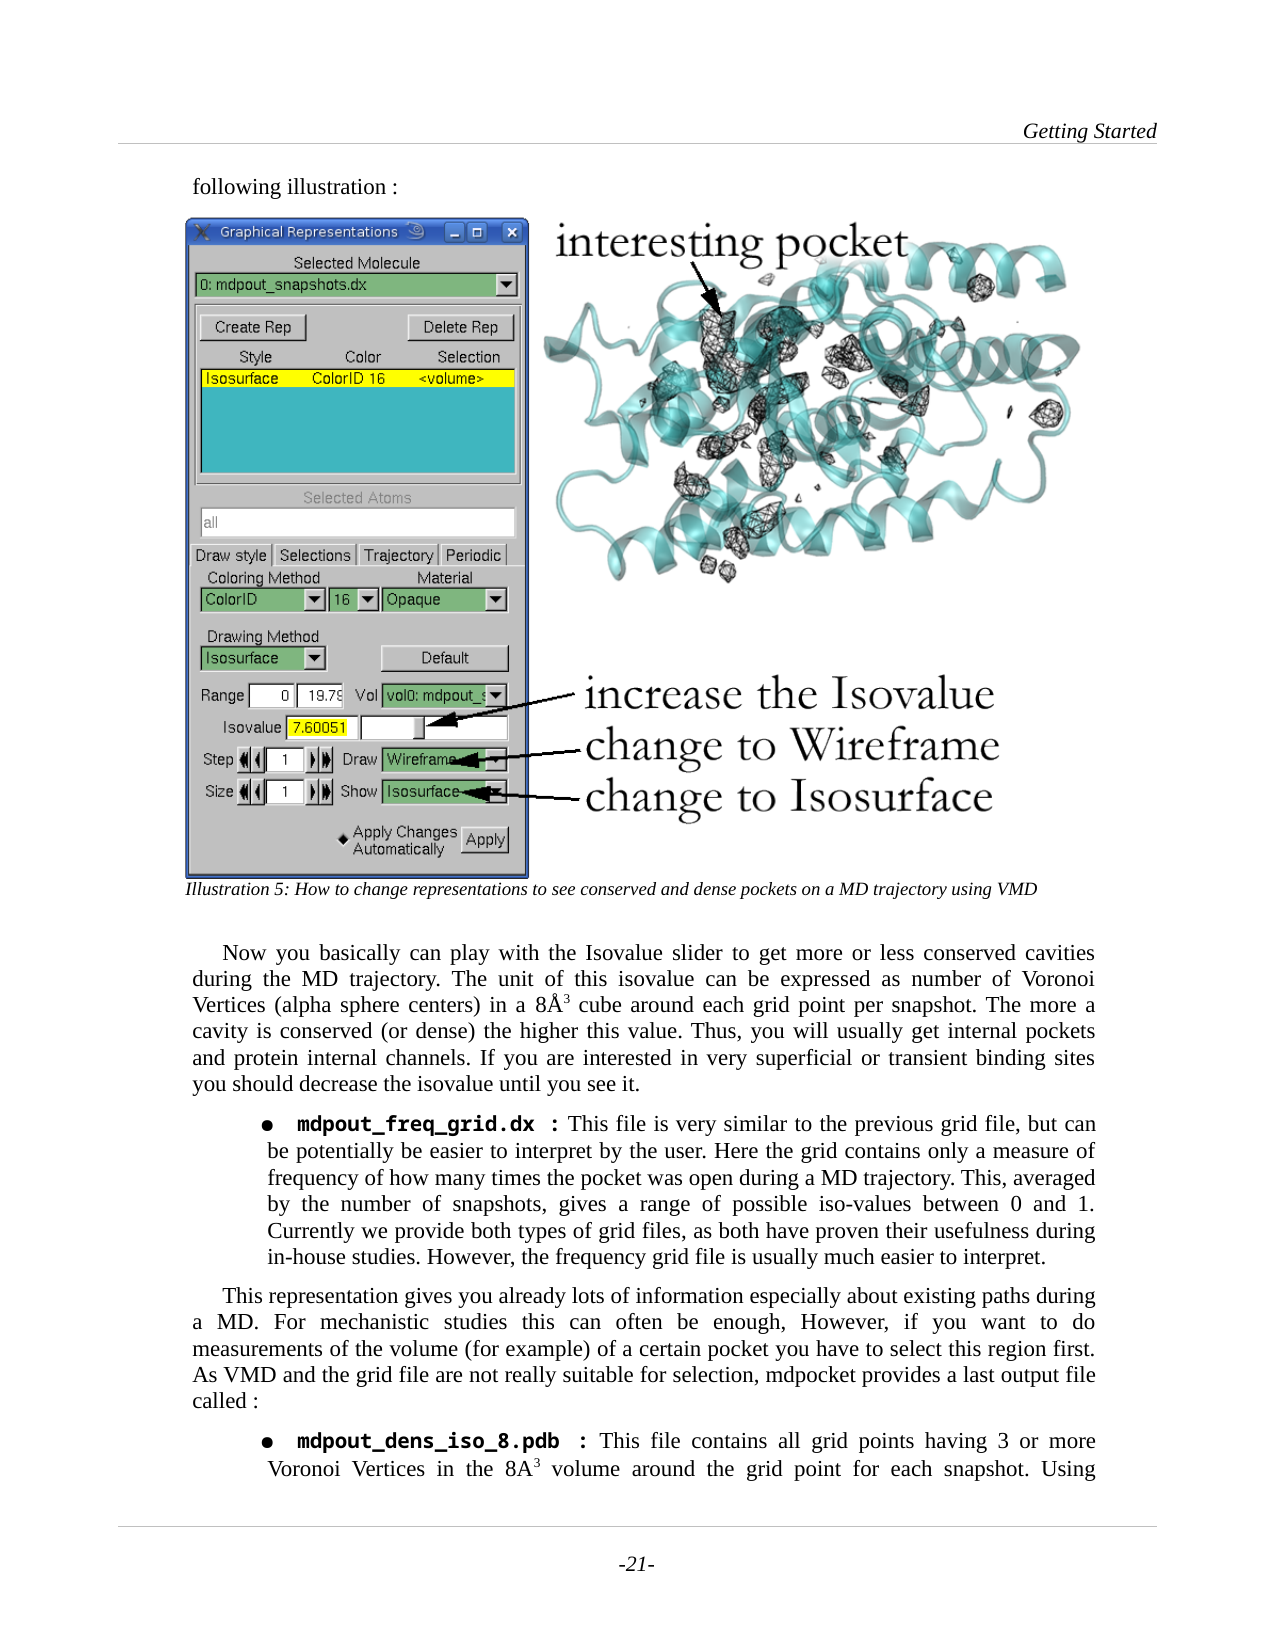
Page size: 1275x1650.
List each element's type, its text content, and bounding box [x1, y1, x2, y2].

list mdpout_dens_iso_8.pdb : This file contains all grid points having 3 or more Voronoi Vertices in the 8A3 volume around the grid point for each snapshot. Using [229, 1426, 1097, 1481]
list mdpout_freq_grid.dx : This file is very similar to the previous grid file, but can be potentially be easier to interpret by the user. Here the grid contains only a measure of frequency of how many times the pocket was open during a MD trajectory. This, averaged by the number of snapshots, gives a range of possible iso-values between 0 and 1. Currently we provide both types of grid files, as both have proven their usefulness during in-house studies. However, the frequency grid file is usually much easier to interpret. [229, 1109, 1097, 1269]
text Illustration 5: How to change representations to see conserved and dense pockets on a MD trajectory using VMD [185, 879, 1090, 900]
text Now you basically can play with the Isovalue slider to get more or less conserved cavities during the MD trajectory. The unit of this isovalue can be expressed as number of Voronoi Vertices (alpha sphere centers) in a 8Å3 cube around each grid point per snapshot. The more a cavity is conserved (or dense) the higher this value. Thus, you will usually get internal pockets and protein internal channels. If you are interested in very superficial or transient binding sites you should decrease the isovalue until you see it. [192, 938, 1097, 1097]
text This representation gives you already lots of information especially about existing paths during a MD. For mechanistic studies this can often be enough, However, if you want to do measurements of the volume (for example) of a certain pocket you have to select this region first. As VMD and the grid file are not really suitable for selection, mdpocket provides a last output file called : [192, 1282, 1097, 1414]
text following illustration : [192, 173, 1097, 199]
picture [185, 211, 1091, 879]
